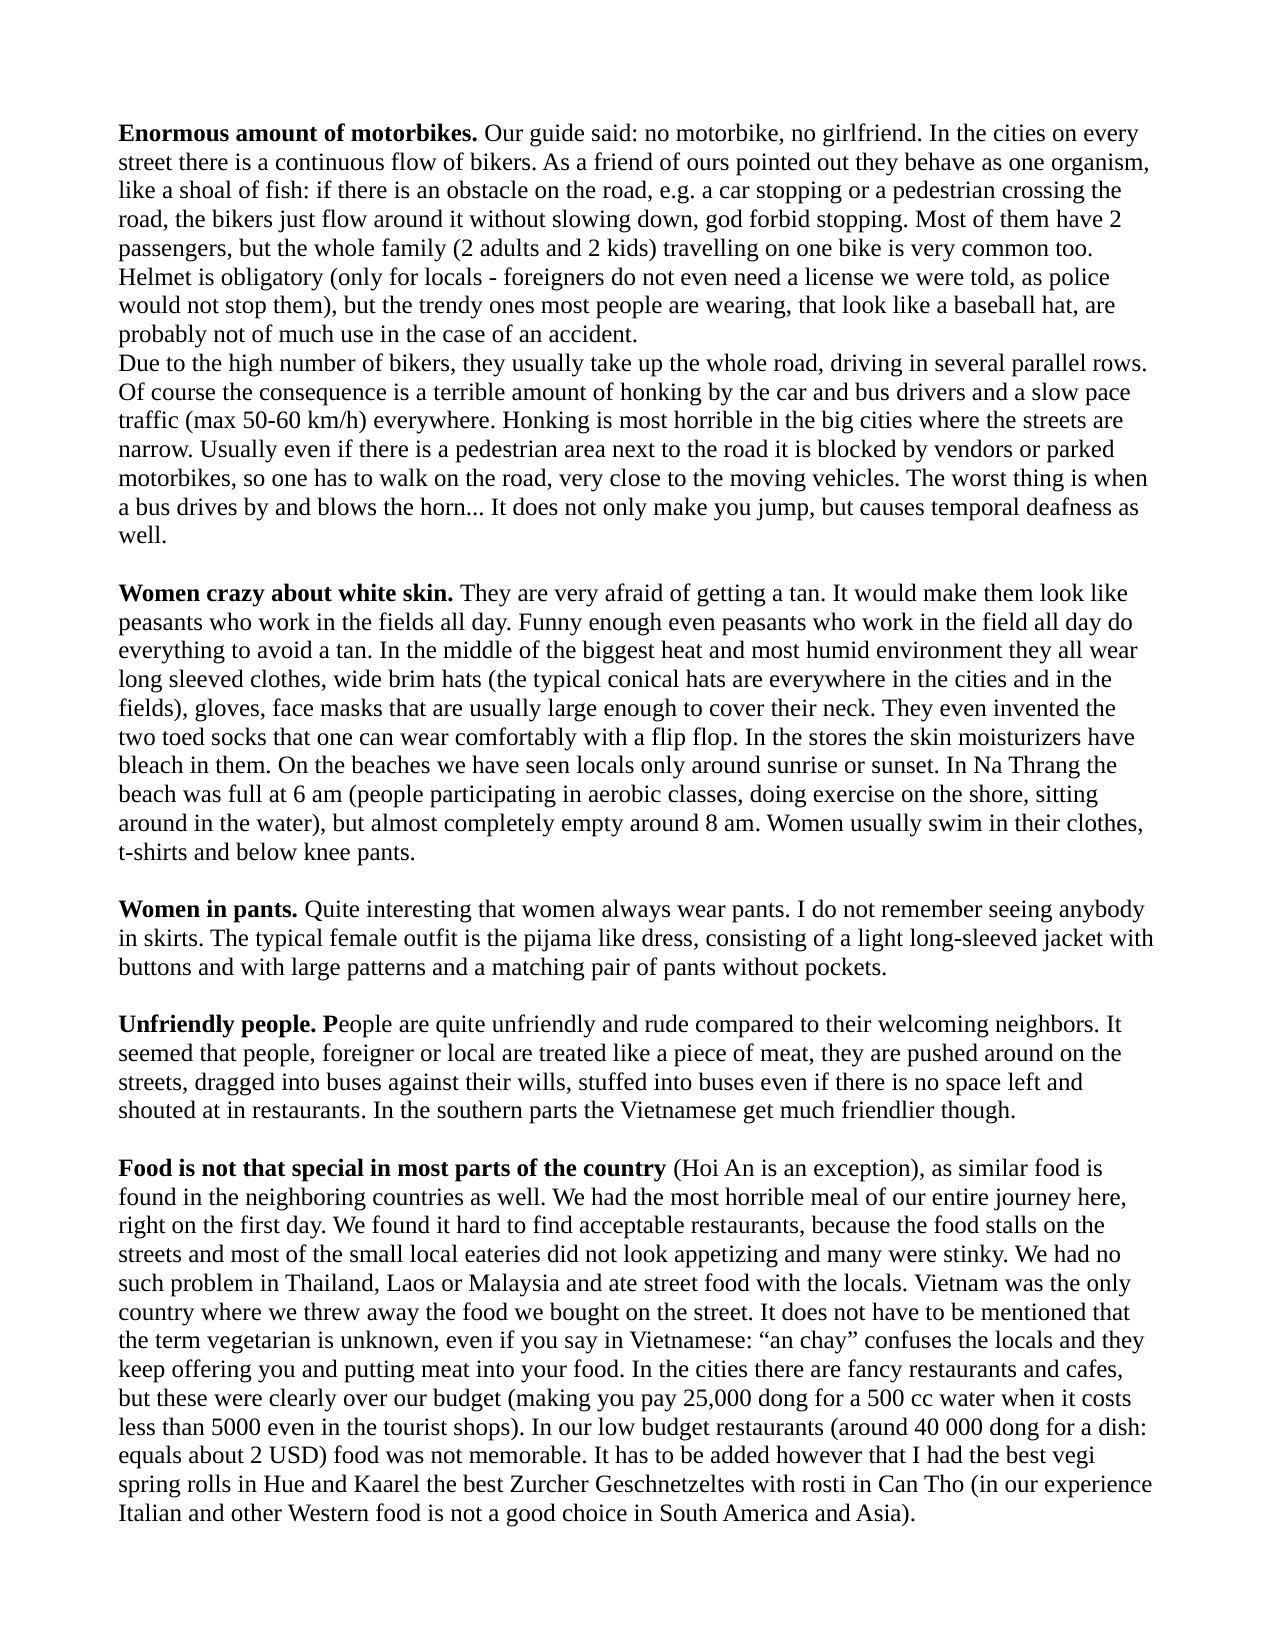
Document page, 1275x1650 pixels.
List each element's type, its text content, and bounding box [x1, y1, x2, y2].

text Due to the high number of bikers, they usually take up the whole road, driving in several parallel rows. Of course the consequence is a terrible amount of honking by the car and bus drivers and a slow pace traffic (max 50-60 km/h) everywhere. Honking is most horrible in the big cities where the streets are narrow. Usually even if there is a pedestrian area next to the road it is blocked by vendors or parked motorbikes, so one has to walk on the road, very close to the moving vehicles. The worst thing is when a bus drives by and blows the horn... It does not only make you jump, but causes temporal deafness as well. [118, 348, 1157, 549]
text Women in pants. Quite interesting that women always wear pants. I do not remember seeing anybody in skirts. The typical female outfit is the pijama like dress, consisting of a light long-sleeved jacket with buttons and with large patterns and a matching pair of pants without pockets. [118, 894, 1157, 981]
text Unfriendly people. People are quite unfriendly and rude compared to their welcoming neighbors. It seemed that people, foreigner or local are treated like a piece of meat, they are pushed around on the streets, dragged into buses against their wills, stuffed into buses even if there is no space left and shouted at in restaurants. In the southern parts the Vietnamese get much friendlier though. [118, 1009, 1157, 1124]
text Food is not that special in most parts of the country (Hoi An is an exception), as similar food is found in the neighboring countries as well. We had the most horrible meal of our entire journey here, right on the first day. We found it hard to find acceptable restaurants, because the food stalls on the streets and most of the small local eateries did not look appetizing and many were stinky. We had no such problem in Thailand, Laos or Malaysia and ate street food with the locals. Vietnam was the only country where we threw away the food we bought on the street. It does not have to be mentioned that the term vegetarian is unknown, even if you say in Vietnamese: “an chay” confuses the locals and they keep offering you and putting meat into your food. In the cities there are fancy restaurants and cafes, but these were clearly over our budget (making you pay 25,000 dong for a 500 cc water when it costs less than 5000 even in the tourist shops). In our low budget restaurants (around 40 000 dong for a dish: equals about 2 USD) food was not memorable. It has to be added however that I had the best vegi spring rolls in Hue and Kaarel the best Zurcher Geschnetzeltes with rosti in Can Tho (in our experience Italian and other Western food is not a good choice in South America and Asia). [118, 1153, 1157, 1527]
text Enormous amount of motorbikes. Our guide said: no motorbike, no girlfriend. In the cities on every street there is a continuous flow of bikers. As a friend of ours pointed out they behave as one organism, like a shoal of fish: if there is an obstacle on the road, e.g. a car stopping or a pedestrian crossing the road, the bikers just flow around it without slowing down, god forbid stopping. Most of them have 2 passengers, but the whole family (2 adults and 2 kids) travelling on one bike is very common too. Helmet is obligatory (only for locals - foreigners do not even need a license we were told, as police would not stop them), but the trendy ones most people are wearing, that look like a baseball hat, are probably not of much use in the case of an accident. [118, 118, 1157, 348]
text Women crazy about white skin. They are very afraid of getting a tan. It would make them look like peasants who work in the fields all day. Funny enough even peasants who work in the field all day do everything to avoid a tan. In the middle of the biggest heat and most humid environment they all wear long sleeved clothes, wide brim hats (the typical conical hats are everywhere in the cities and in the fields), gloves, face masks that are usually large enough to cover their neck. They even invented the two toed socks that one can wear comfortably with a flip flop. In the stores the skin moisturizers have bleach in them. On the beaches we have seen locals only around sunrise or sunset. In Na Thrang the beach was full at 6 am (people participating in aerobic classes, doing exercise on the shore, sitting around in the water), but almost completely empty around 8 am. Women usually swim in their clothes, t-shirts and below knee pants. [118, 578, 1157, 866]
